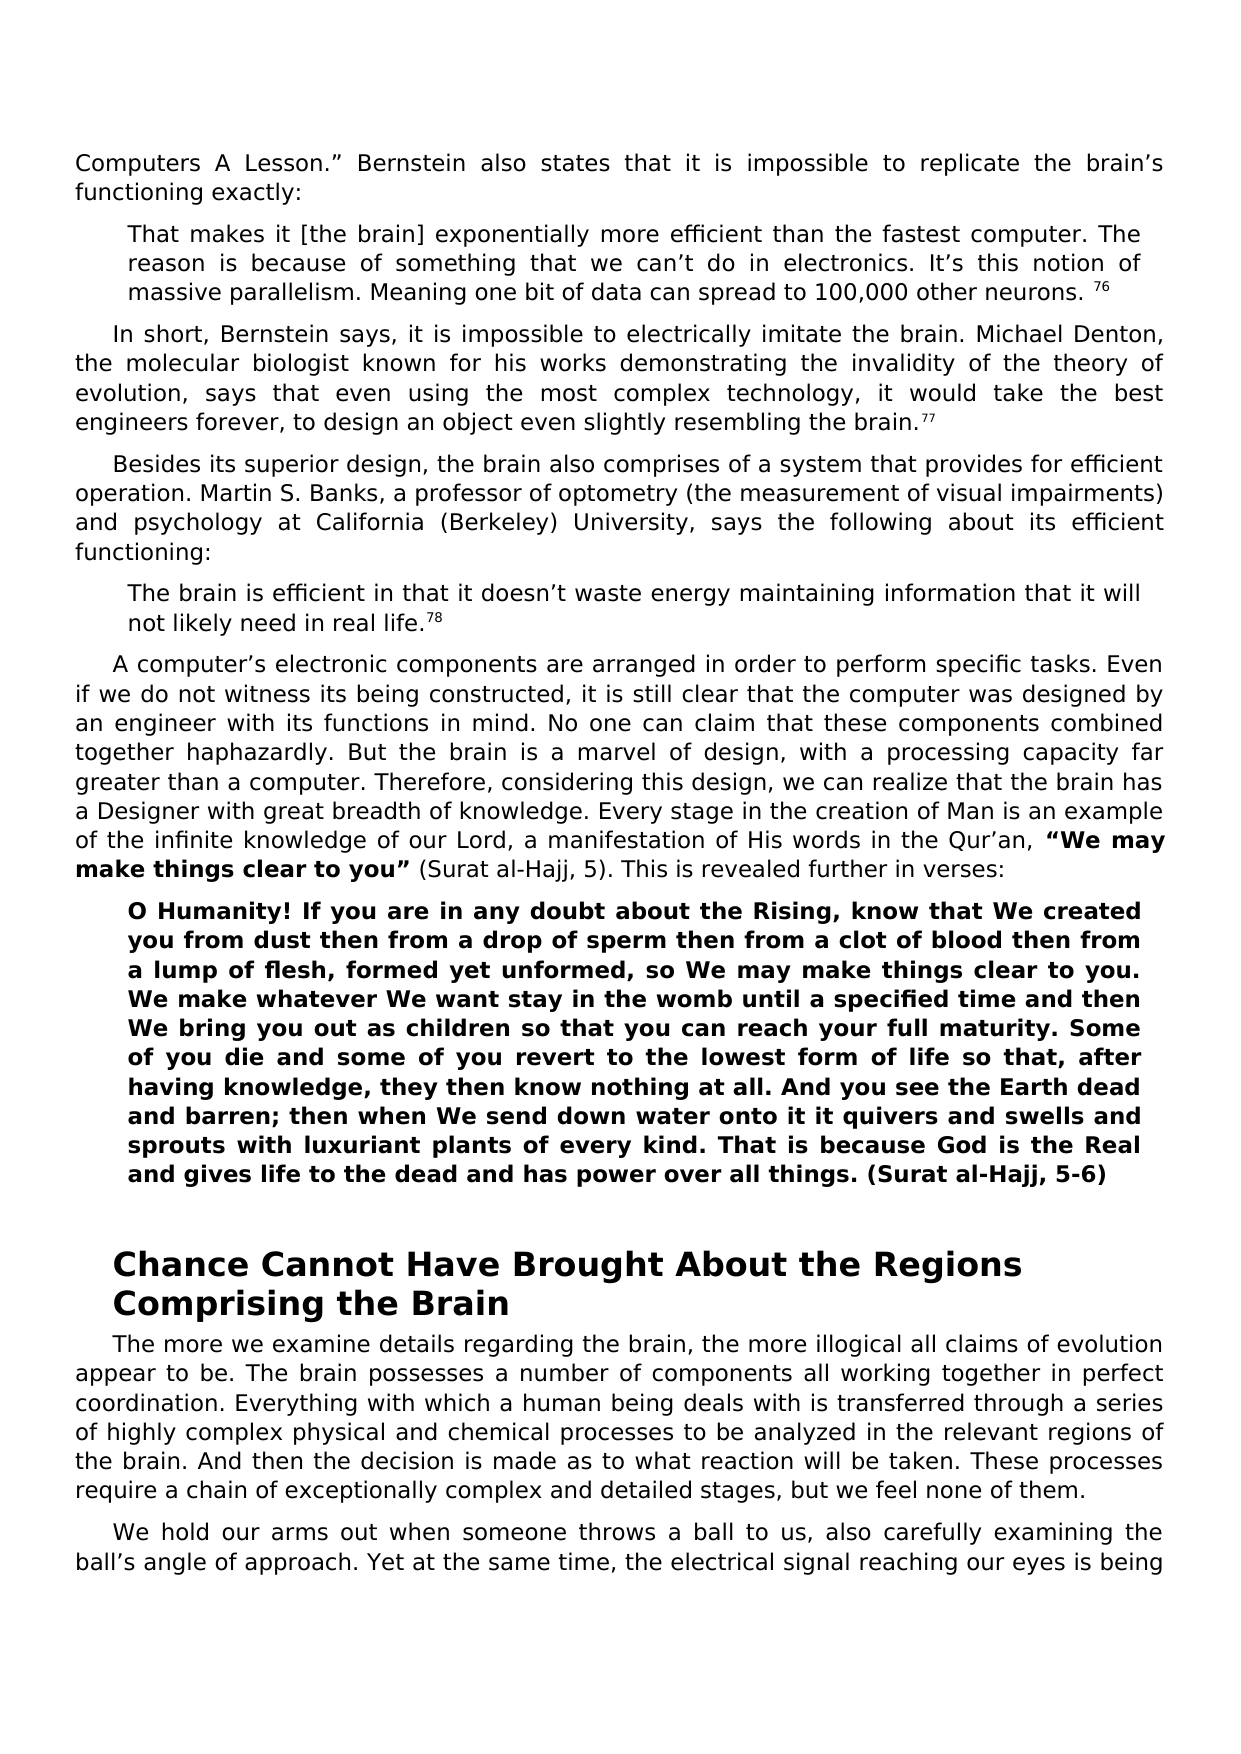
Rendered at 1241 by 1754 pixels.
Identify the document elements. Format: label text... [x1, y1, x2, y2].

text That makes it [the brain] exponentially more efficient than the fastest computer. The reason is because of something that we can’t do in electronics. It’s this notion of massive parallelism. Meaning one bit of data can spread to 100,000 other neurons. 76 [127, 221, 1143, 306]
text A computer’s electronic components are arranged in order to perform specific tasks. Even if we do not witness its being constructed, it is still clear that the computer was designed by an engineer with its functions in mind. No one can claim that these components combined together haphazardly. But the brain is a marvel of design, with a processing capacity far greater than a computer. Therefore, considering this design, we can realize that the brain has a Designer with great breadth of knowledge. Every stage in the creation of Man is an example of the infinite knowledge of our Lord, a manifestation of His words in the Qur’an, “We may make things clear to you” (Surat al-Hajj, 5). This is revealed further in verses: [75, 652, 1165, 883]
text O Humanity! If you are in any doubt about the Rising, know that We created you from dust then from a drop of sperm then from a clot of blood then from a lump of flesh, formed yet unformed, so We may make things clear to you. We make whatever We want stay in the womb until a specified time and then We bring you out as children so that you can reach your full maturity. Some of you die and some of you revert to the lowest form of life so that, after having knowledge, they then know nothing at all. And you see the Earth dead and barren; then when We send down water onto it it quivers and swells and sprouts with luxuriant plants of every kind. That is because God is the Real and gives life to the dead and has power over all things. (Surat al-Hajj, 5-6) [127, 898, 1143, 1188]
text Computers A Lesson.” Bernstein also states that it is impossible to replicate the brain’s functioning exactly: [75, 150, 1165, 206]
text We hold our arms out when someone throws a ball to us, also carefully examining the ball’s angle of approach. Yet at the same time, the electrical signal reaching our eyes is being [75, 1519, 1165, 1575]
text In short, Bernstein says, it is impossible to electrically imitate the brain. Michael Denton, the molecular biologist known for his works demonstrating the invalidity of the theory of evolution, says that even using the most complex technology, it would take the best engineers forever, to design an object even slightly resembling the brain.77 [75, 321, 1165, 436]
text The brain is efficient in that it doesn’t waste energy maintaining information that it will not likely need in real life.78 [127, 581, 1143, 636]
text Besides its superior design, the brain also comprises of a system that provides for efficient operation. Martin S. Banks, a professor of optometry (the measurement of visual impairments) and psychology at California (Berkeley) University, says the following about its efficient functioning: [75, 451, 1165, 565]
text The more we examine details regarding the brain, the more illogical all claims of evolution appear to be. The brain possesses a number of components all working together in perfect coordination. Everything with which a human being deals with is transferred through a series of highly complex physical and chemical processes to be analyzed in the relevant regions of the brain. And then the decision is made as to what reaction will be taken. These processes require a chain of exceptionally complex and detailed stages, but we feel none of them. [75, 1331, 1165, 1504]
subtitle Chance Cannot Have Brought About the Regions Comprising the Brain [112, 1245, 1165, 1323]
